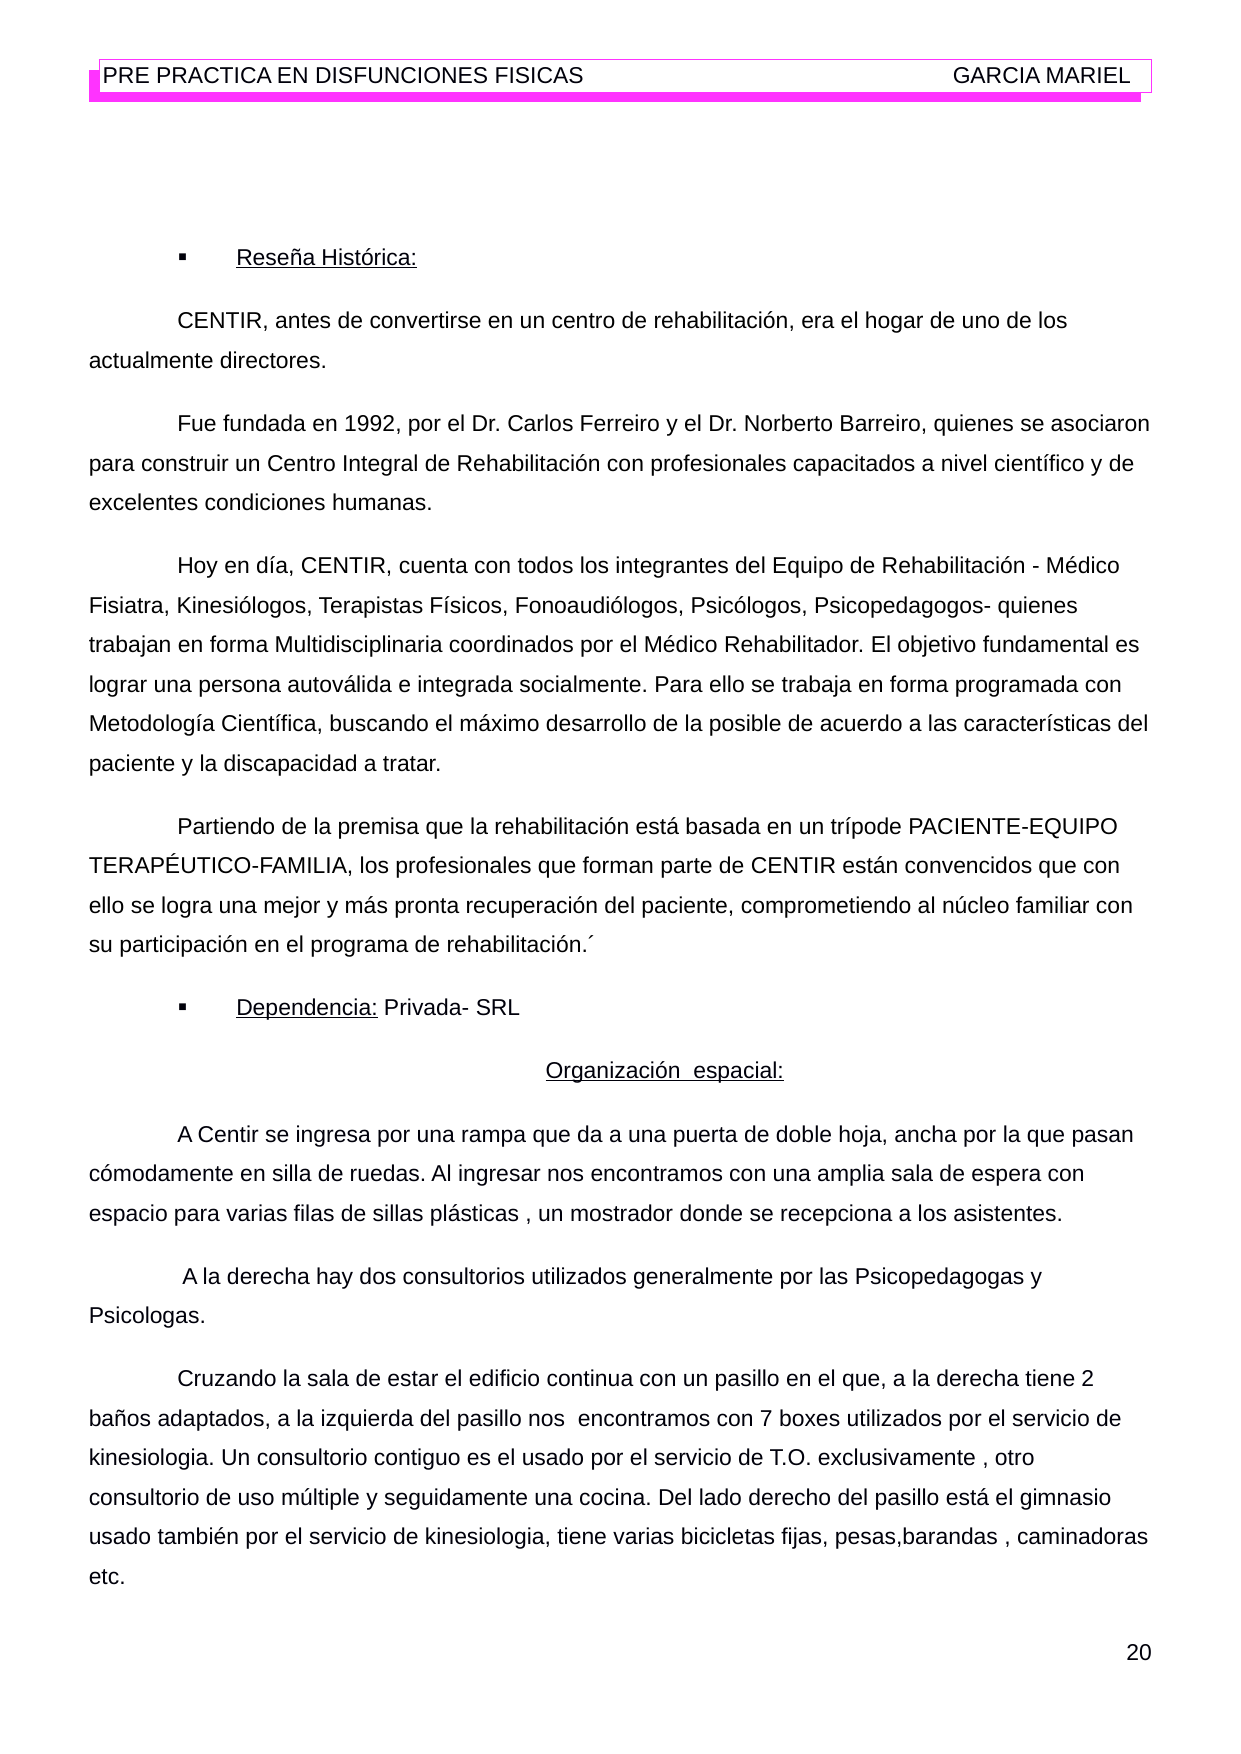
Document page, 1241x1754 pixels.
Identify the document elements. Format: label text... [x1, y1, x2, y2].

text A la derecha hay dos consultorios utilizados generalmente por las Psicopedagogas y Psicologas. [88, 1263, 1152, 1328]
text CENTIR, antes de convertirse en un centro de rehabilitación, era el hogar de uno de los actualmente directores. [88, 307, 1152, 373]
list Reseña Histórica: [88, 244, 1152, 271]
text Organización espacial: [88, 1057, 1152, 1084]
text A Centir se ingresa por una rampa que da a una puerta de doble hoja, ancha por la que pasan cómodamente en silla de ruedas. Al ingresar nos encontramos con una amplia sala de espera con espacio para varias filas de sillas plásticas , un mostrador donde se recepciona a los asistentes. [88, 1121, 1152, 1226]
list Dependencia: Privada- SRL [88, 994, 1152, 1021]
text Fue fundada en 1992, por el Dr. Carlos Ferreiro y el Dr. Norberto Barreiro, quienes se asociaron para construir un Centro Integral de Rehabilitación con profesionales capacitados a nivel científico y de excelentes condiciones humanas. [88, 410, 1152, 515]
text Partiendo de la premisa que la rehabilitación está basada en un trípode PACIENTE-EQUIPO TERAPÉUTICO-FAMILIA, los profesionales que forman parte de CENTIR están convencidos que con ello se logra una mejor y más pronta recuperación del paciente, comprometiendo al núcleo familiar con su participación en el programa de rehabilitación.´ [88, 813, 1152, 957]
text Hoy en día, CENTIR, cuenta con todos los integrantes del Equipo de Rehabilitación - Médico Fisiatra, Kinesiólogos, Terapistas Físicos, Fonoaudiólogos, Psicólogos, Psicopedagogos- quienes trabajan en forma Multidisciplinaria coordinados por el Médico Rehabilitador. El objetivo fundamental es lograr una persona autoválida e integrada socialmente. Para ello se trabaja en forma programada con Metodología Científica, buscando el máximo desarrollo de la posible de acuerdo a las características del paciente y la discapacidad a tratar. [88, 552, 1152, 776]
text Cruzando la sala de estar el edificio continua con un pasillo en el que, a la derecha tiene 2 baños adaptados, a la izquierda del pasillo nos encontramos con 7 boxes utilizados por el servicio de kinesiologia. Un consultorio contiguo es el usado por el servicio de T.O. exclusivamente , otro consultorio de uso múltiple y seguidamente una cocina. Del lado derecho del pasillo está el gimnasio usado también por el servicio de kinesiologia, tiene varias bicicletas fijas, pesas,barandas , caminadoras etc. [88, 1365, 1152, 1589]
